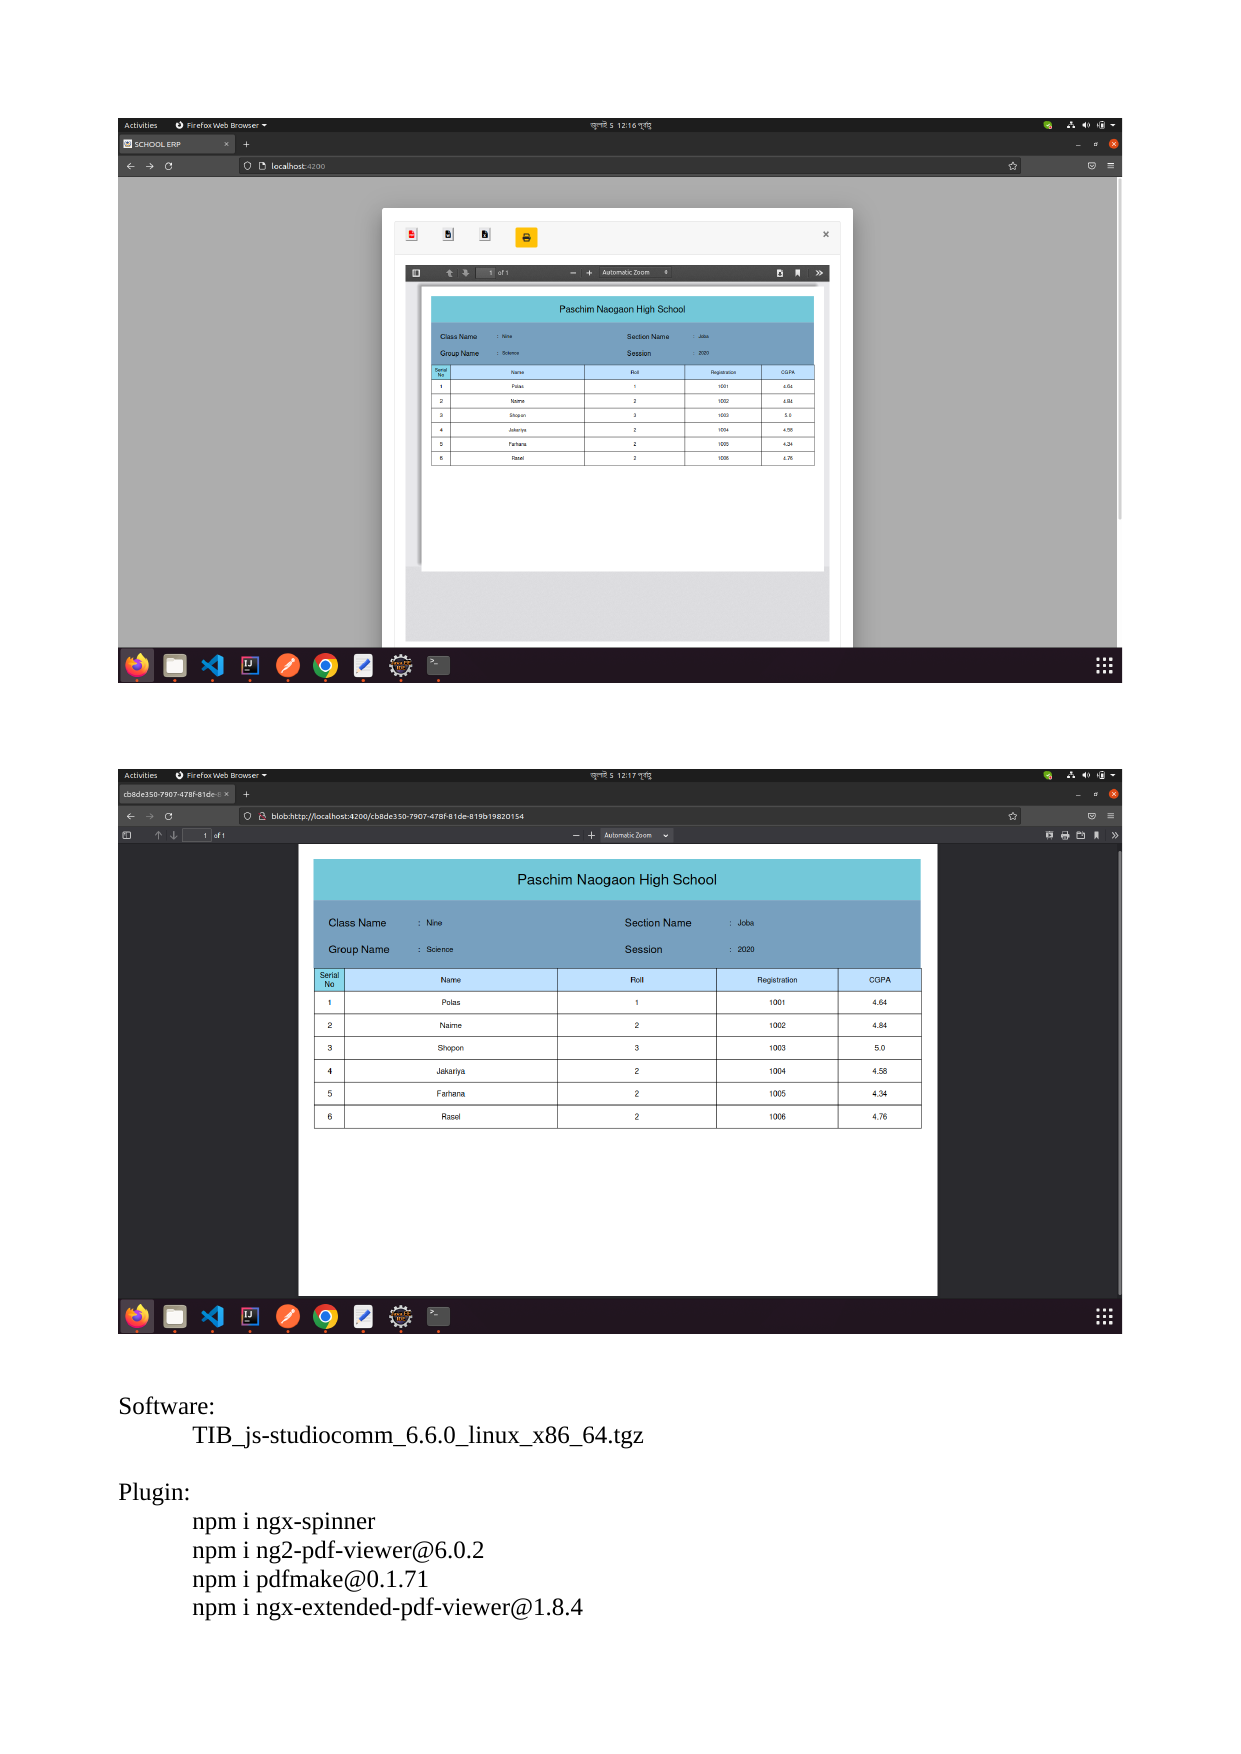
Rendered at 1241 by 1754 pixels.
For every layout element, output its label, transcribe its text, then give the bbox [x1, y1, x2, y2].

text npm i ngx-spinner [118, 1506, 1122, 1535]
text Software: [118, 1391, 1122, 1420]
text npm i pdfmake@0.1.71 [118, 1564, 1122, 1592]
text npm i ngx-extended-pdf-viewer@1.8.4 [118, 1592, 1122, 1621]
text npm i ng2-pdf-viewer@6.0.2 [118, 1535, 1122, 1564]
text TIB_js-studiocomm_6.6.0_linux_x86_64.tgz [118, 1420, 1122, 1449]
picture [118, 118, 1123, 683]
picture [118, 769, 1123, 1334]
text Plugin: [118, 1477, 1122, 1506]
